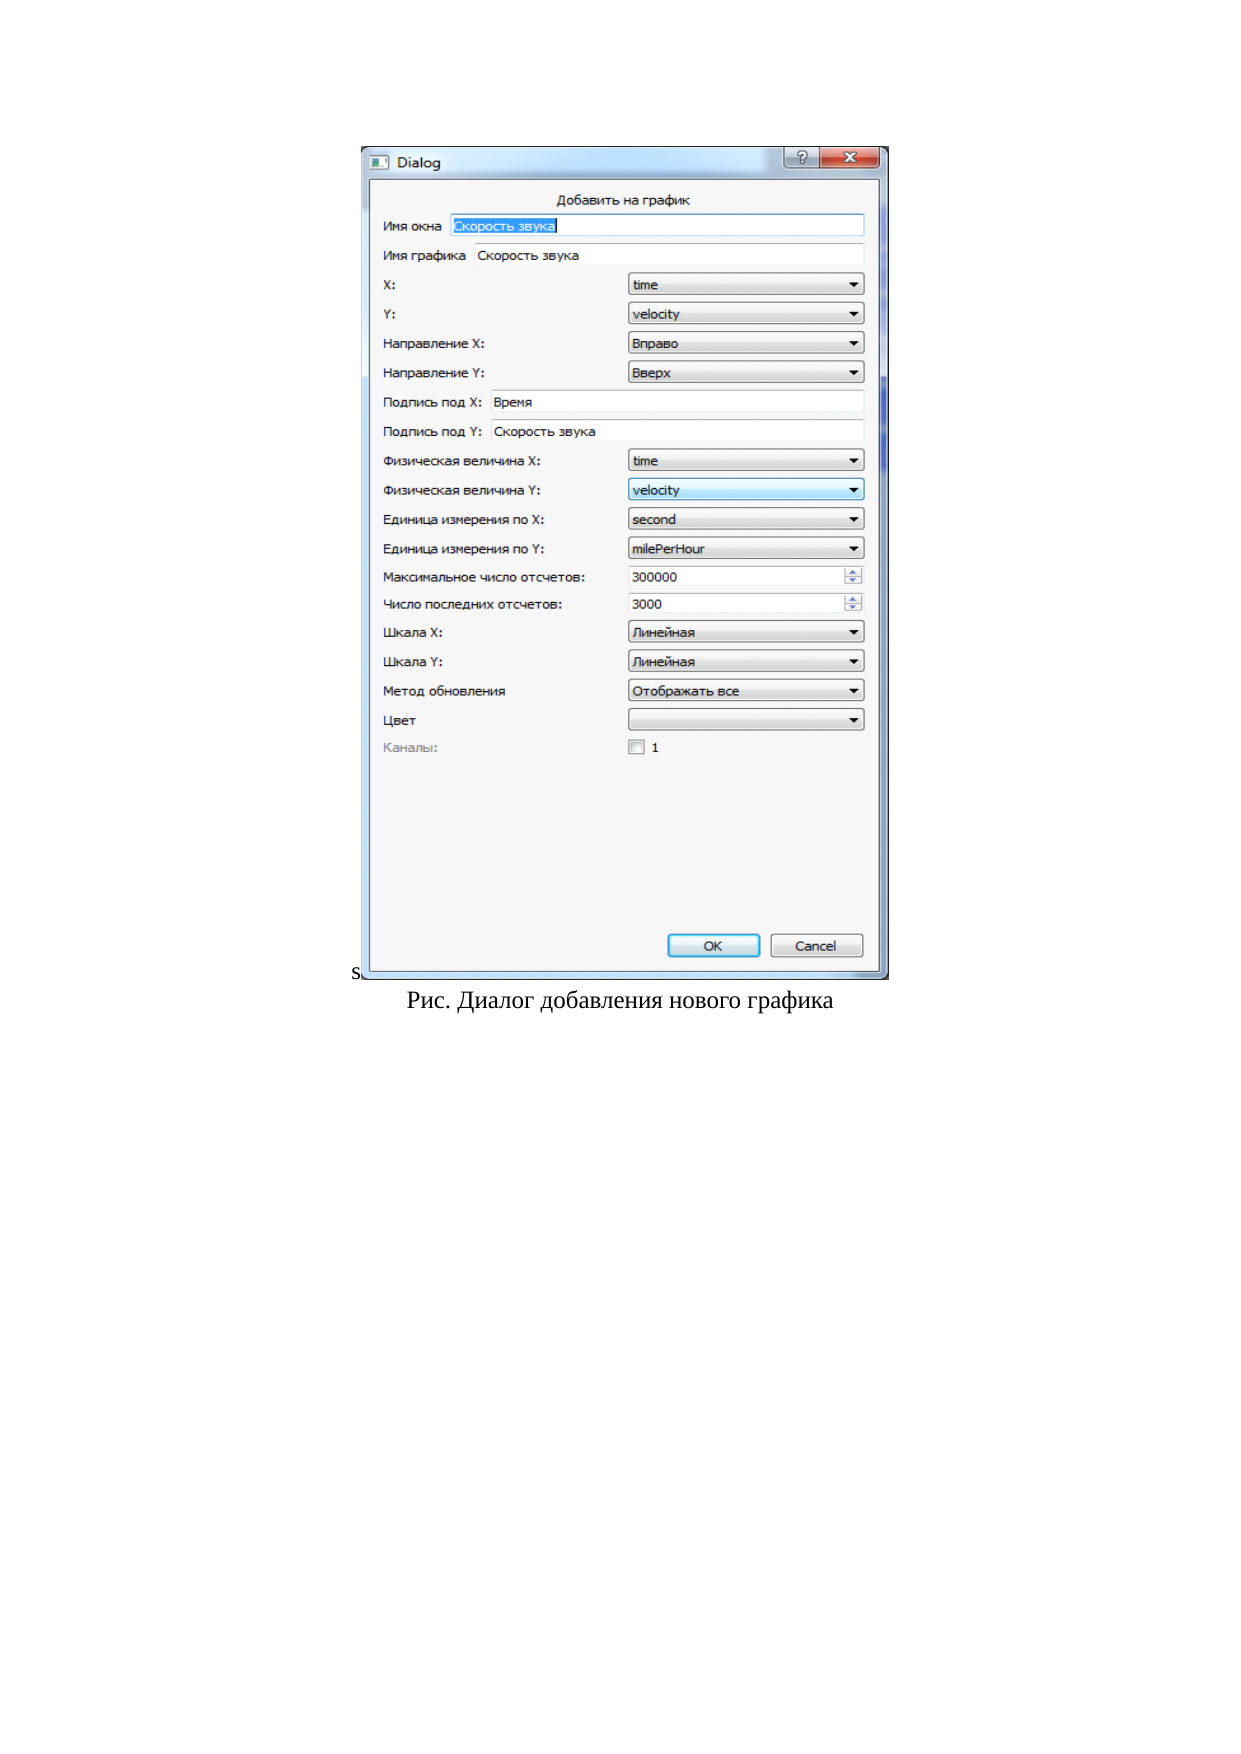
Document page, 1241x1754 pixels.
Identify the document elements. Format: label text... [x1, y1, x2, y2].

text Рис. Диалог добавления нового графика [118, 985, 1122, 1014]
text s [118, 147, 1122, 985]
